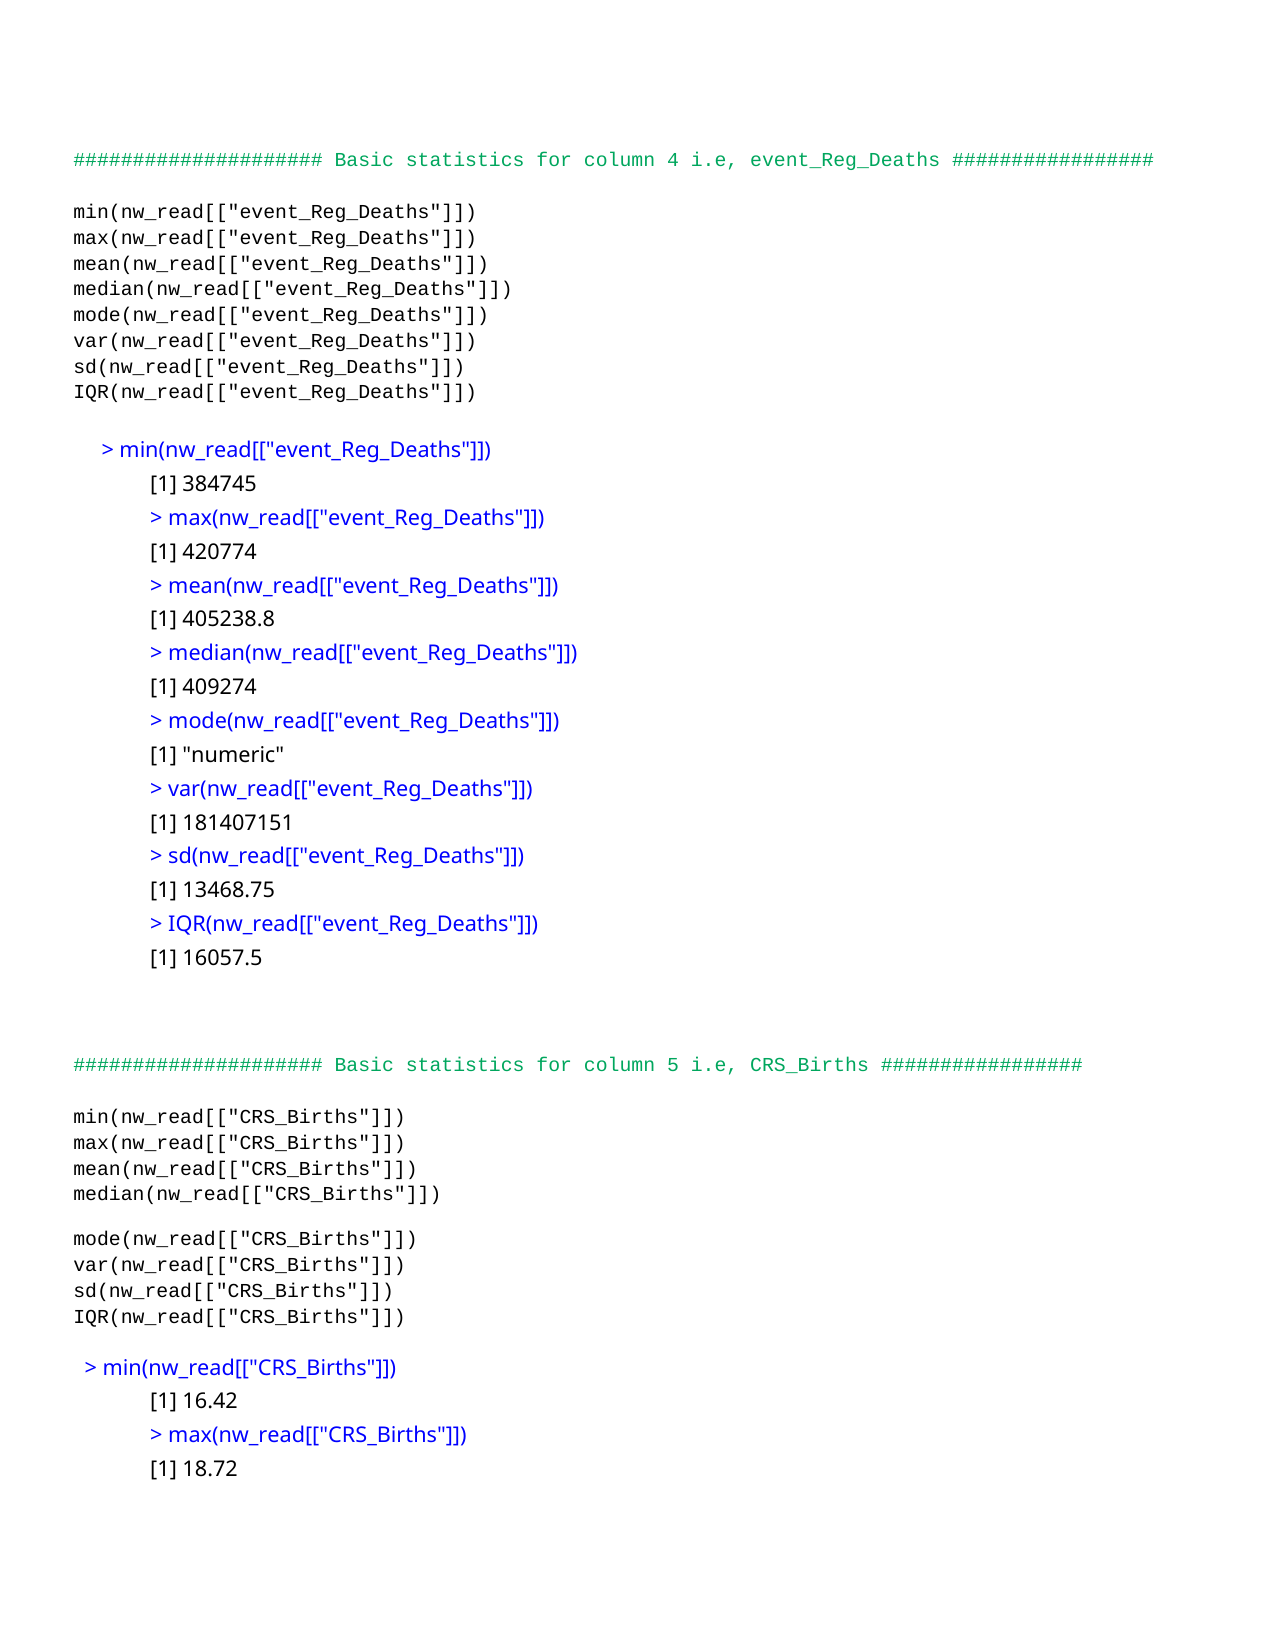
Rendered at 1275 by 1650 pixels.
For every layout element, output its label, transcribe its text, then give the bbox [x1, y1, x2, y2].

text min(nw_read[["event_Reg_Deaths"]]) max(nw_read[["event_Reg_Deaths"]]) mean(nw_read[["event_Reg_Deaths"]]) median(nw_read[["event_Reg_Deaths"]]) mode(nw_read[["event_Reg_Deaths"]]) var(nw_read[["event_Reg_Deaths"]]) sd(nw_read[["event_Reg_Deaths"]]) IQR(nw_read[["event_Reg_Deaths"]]) [73, 202, 525, 405]
text [1] 16057.5 [150, 942, 1125, 972]
text [1] 420774 [150, 536, 1125, 566]
text ##################### Basic statistics for column 5 i.e, CRS_Births ################# [73, 1055, 1112, 1077]
text [1] 181407151 [150, 807, 1125, 836]
text > max(nw_read[["CRS_Births"]]) [150, 1419, 1125, 1449]
text [1] 409274 [150, 671, 1125, 701]
text [1] 405238.8 [150, 604, 1125, 633]
text > max(nw_read[["event_Reg_Deaths"]]) [150, 502, 1125, 532]
text > IQR(nw_read[["event_Reg_Deaths"]]) [150, 908, 1125, 938]
text mode(nw_read[["CRS_Births"]]) var(nw_read[["CRS_Births"]]) sd(nw_read[["CRS_Births"]]) IQR(nw_read[["CRS_Births"]]) [73, 1229, 427, 1329]
text min(nw_read[["CRS_Births"]]) max(nw_read[["CRS_Births"]]) mean(nw_read[["CRS_Births"]]) median(nw_read[["CRS_Births"]]) [73, 1107, 452, 1207]
text > var(nw_read[["event_Reg_Deaths"]]) [150, 773, 1125, 802]
text > mode(nw_read[["event_Reg_Deaths"]]) [150, 705, 1125, 735]
text > mean(nw_read[["event_Reg_Deaths"]]) [150, 570, 1125, 599]
text > min(nw_read[["CRS_Births"]]) [73, 1352, 427, 1381]
text [1] "numeric" [150, 739, 1125, 769]
text ##################### Basic statistics for column 4 i.e, event_Reg_Deaths ################# [73, 150, 1185, 172]
text > sd(nw_read[["event_Reg_Deaths"]]) [150, 841, 1125, 870]
text > min(nw_read[["event_Reg_Deaths"]]) [73, 434, 525, 464]
text [1] 13468.75 [150, 874, 1125, 904]
text > median(nw_read[["event_Reg_Deaths"]]) [150, 638, 1125, 667]
text [1] 384745 [150, 468, 1125, 498]
text [1] 16.42 [150, 1386, 1125, 1415]
text [1] 18.72 [150, 1453, 1125, 1483]
